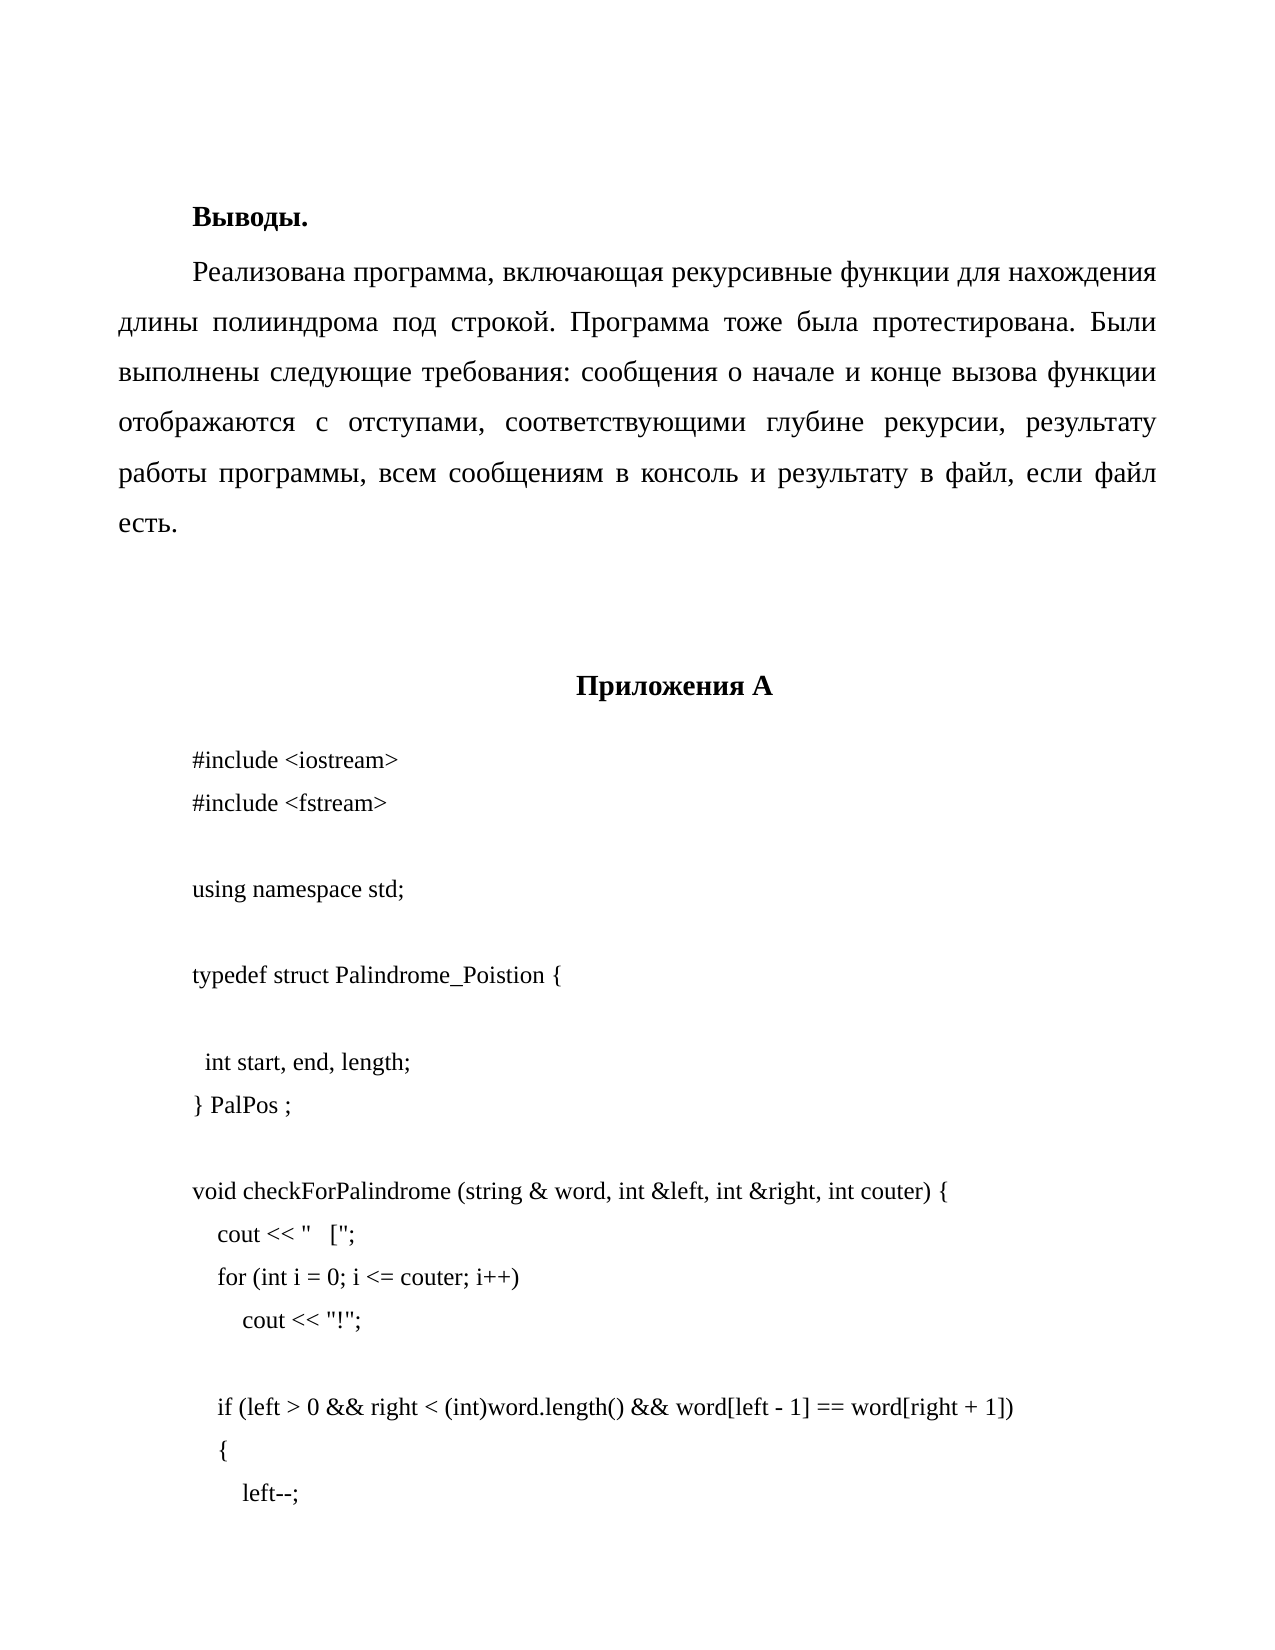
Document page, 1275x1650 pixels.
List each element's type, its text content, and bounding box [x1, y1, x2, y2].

text cout << " ["; [118, 1219, 1157, 1248]
text #include <fstream> [118, 788, 1157, 817]
text typedef struct Palindrome_Poistion { [118, 961, 1157, 989]
text using namespace std; [118, 874, 1157, 903]
text void checkForPalindrome (string & word, int &left, int &right, int couter) { [118, 1176, 1157, 1205]
text #include <iostream> [118, 745, 1157, 774]
text left--; [118, 1478, 1157, 1507]
text for (int i = 0; i <= couter; i++) [118, 1262, 1157, 1291]
text int start, end, length; [118, 1047, 1157, 1076]
text { [118, 1435, 1157, 1464]
text cout << "!"; [118, 1306, 1157, 1334]
subtitle Выводы. [118, 199, 1157, 233]
text Реализована программа, включающая рекурсивные функции для нахождения длины полииндрома под строкой. Программа тоже была протестирована. Были выполнены следующие требования: сообщения о начале и конце вызова функции отображаются с отступами, соответствующими глубине рекурсии, результату работы программы, всем сообщениям в консоль и результату в файл, если файл есть. [118, 254, 1157, 539]
text if (left > 0 && right < (int)word.length() && word[left - 1] == word[right + 1]) [118, 1392, 1157, 1421]
text } PalPos ; [118, 1090, 1157, 1119]
subtitle Приложения А [118, 668, 1157, 702]
